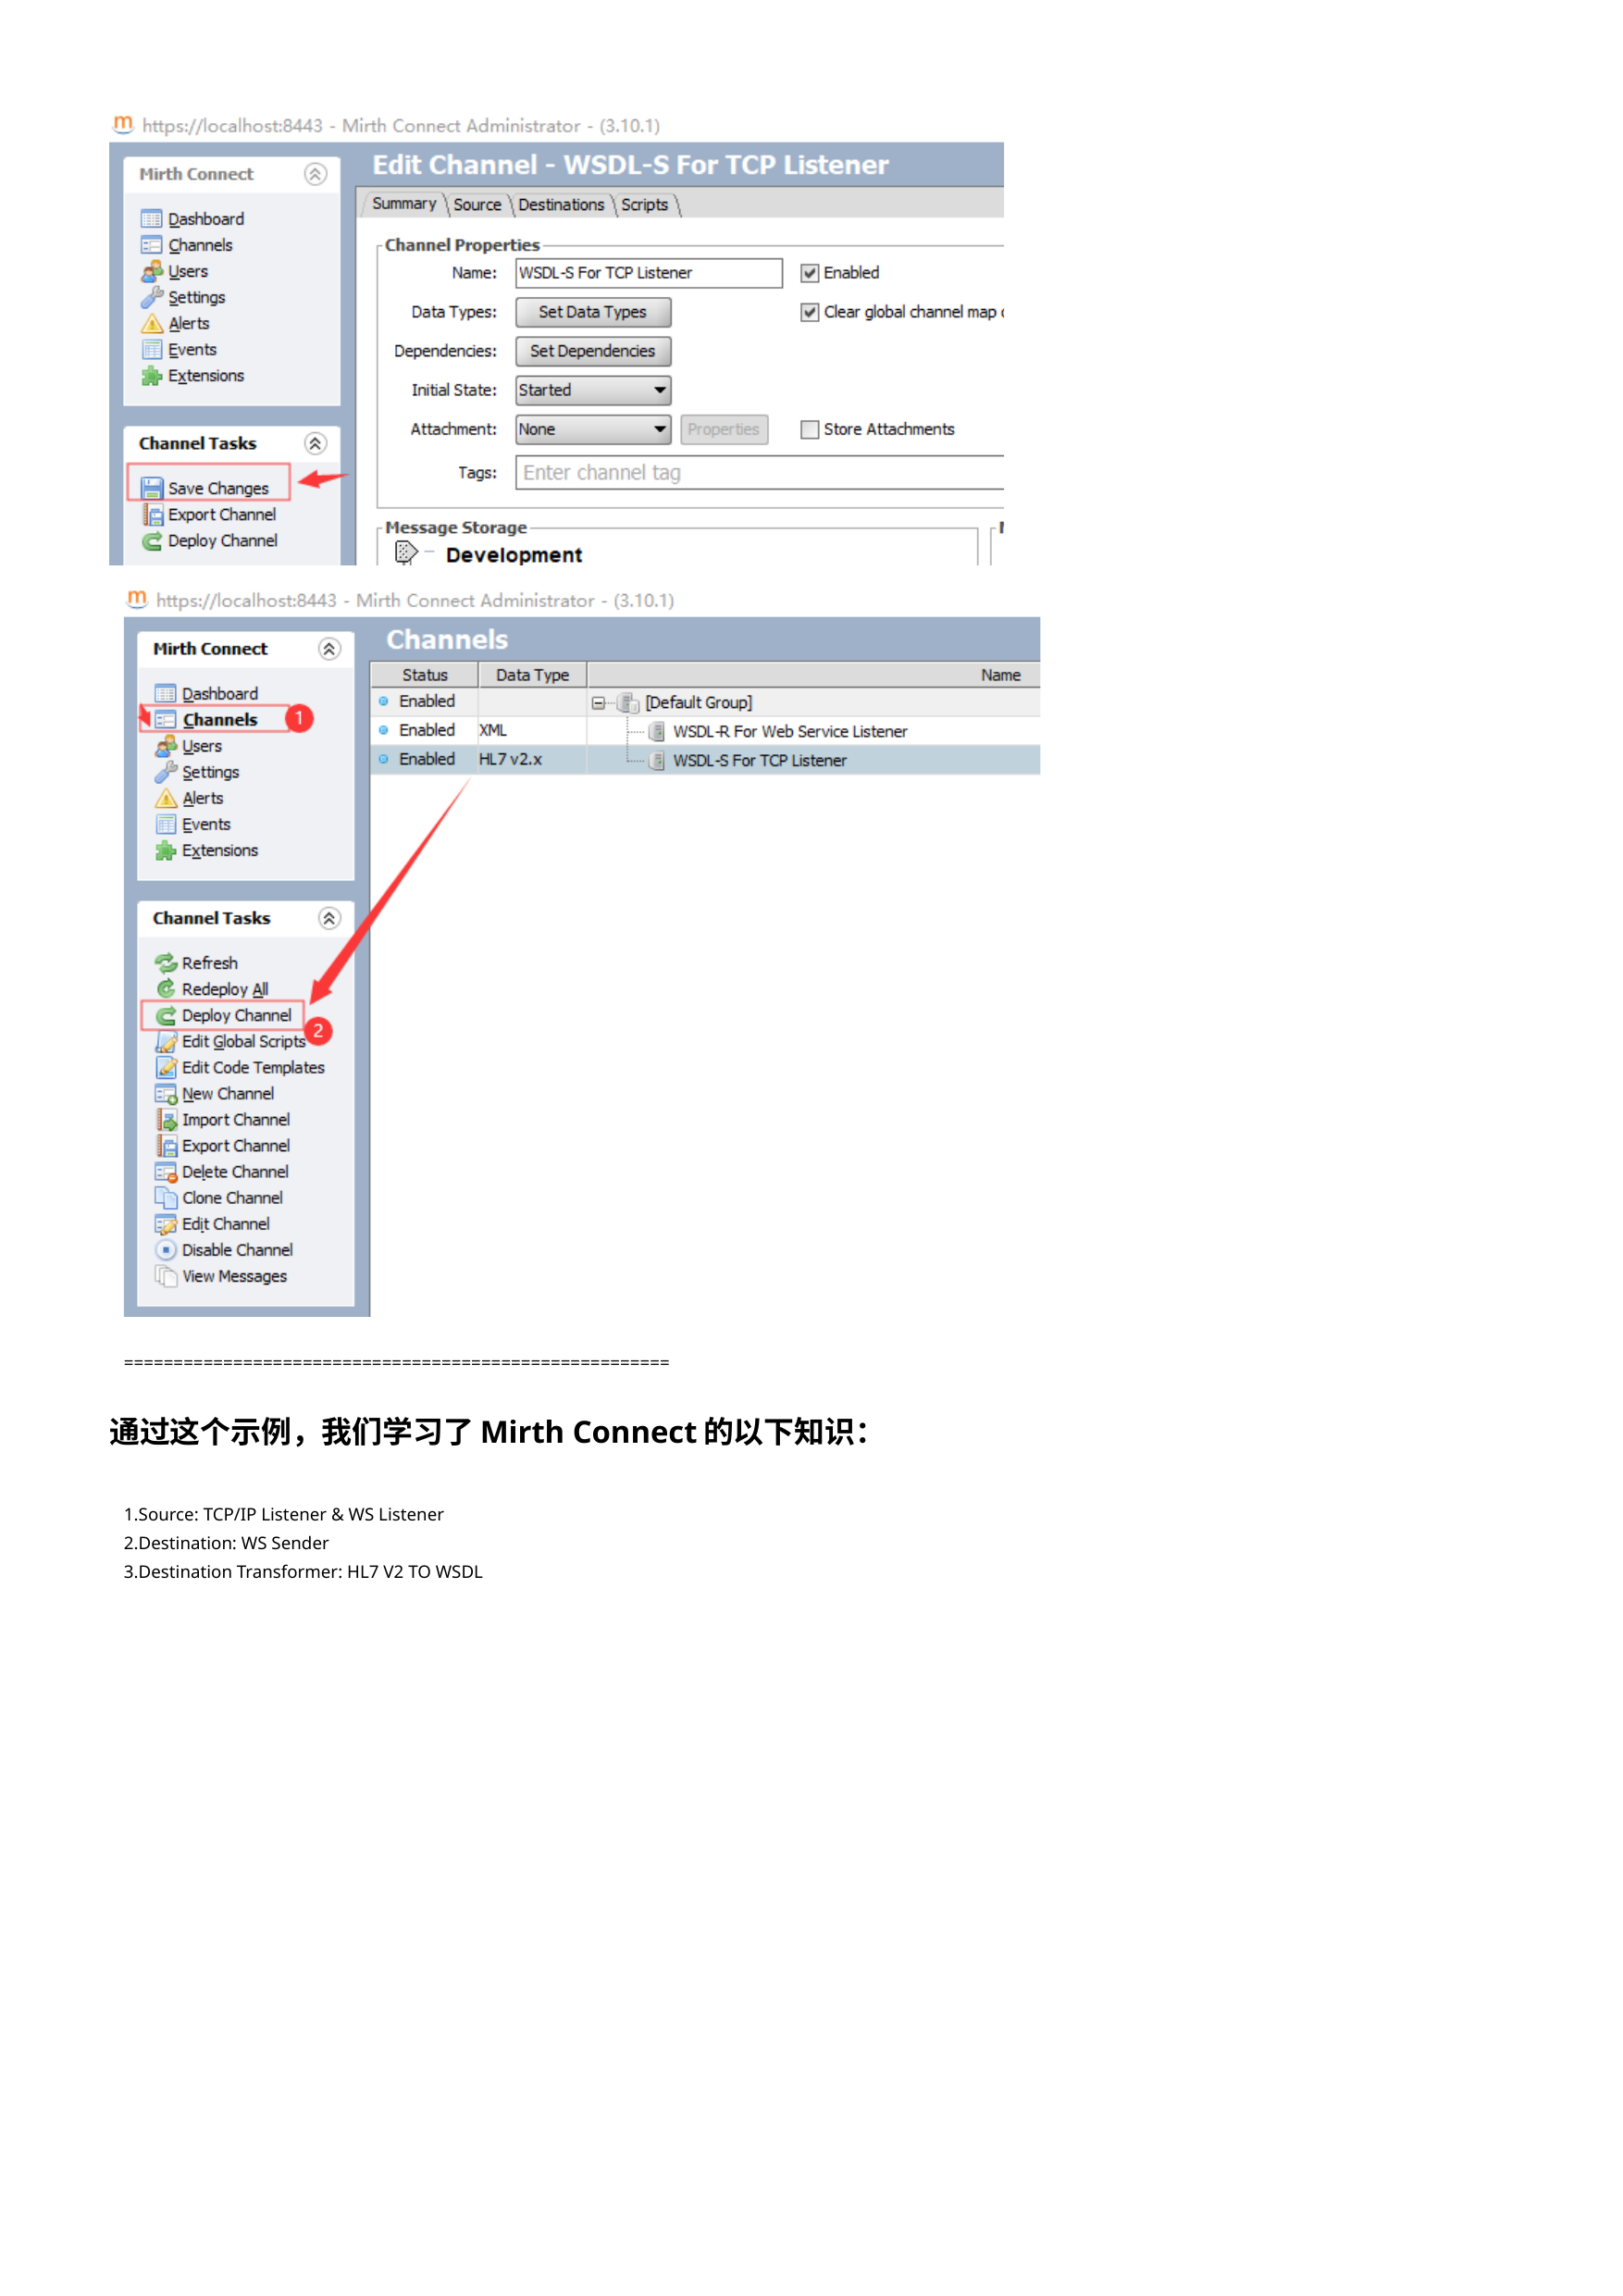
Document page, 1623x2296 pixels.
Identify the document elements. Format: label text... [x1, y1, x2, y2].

picture [109, 109, 1005, 565]
text 1.Source: TCP/IP Listener & WS Listener 2.Destination: WS Sender 3.Destination Transformer: HL7 V2 TO WSDL [124, 1503, 1499, 1583]
picture [123, 584, 1041, 1317]
subtitle 通过这个示例，我们学习了Mirth Connect的以下知识： [109, 1408, 1514, 1452]
text ======================================================= [124, 1350, 1499, 1374]
